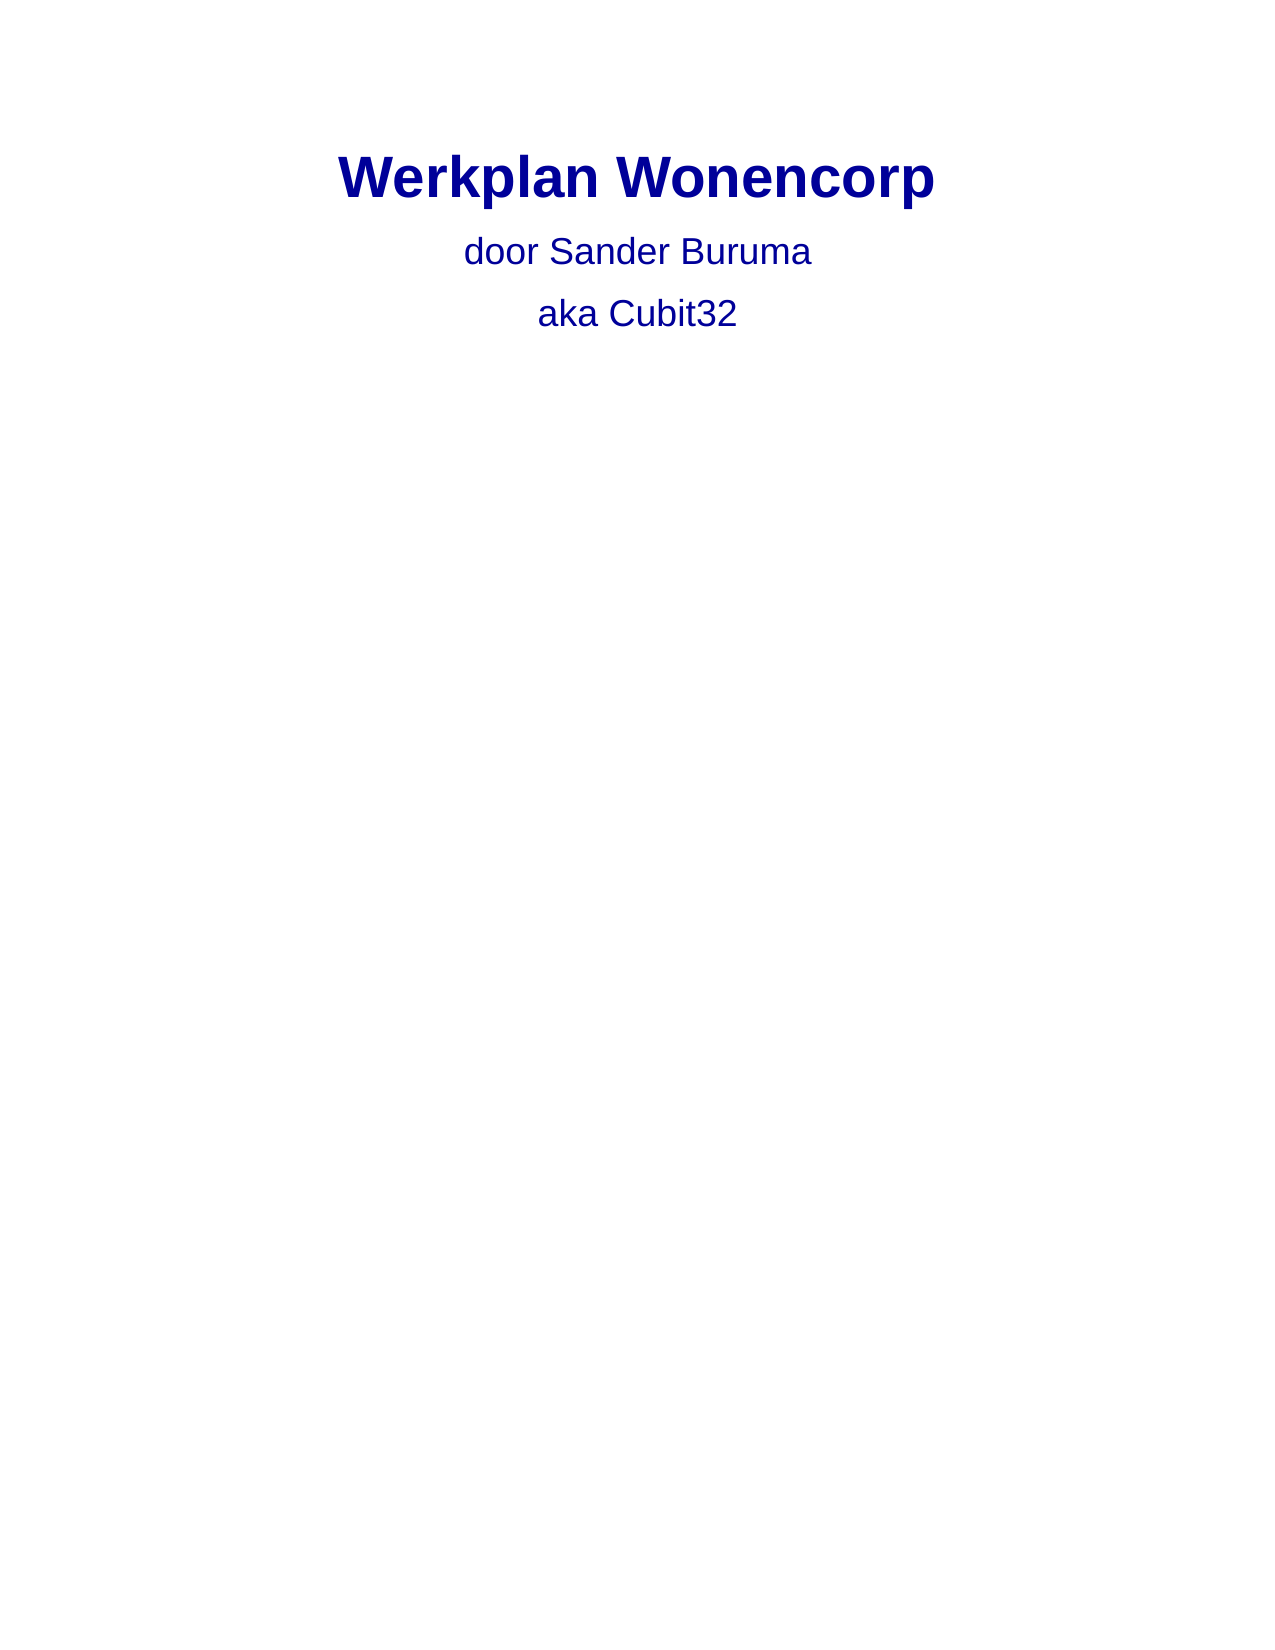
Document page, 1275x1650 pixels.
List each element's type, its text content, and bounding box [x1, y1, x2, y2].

title Werkplan Wonencorp [118, 143, 1157, 210]
subtitle aka Cubit32 [118, 291, 1157, 334]
subtitle door Sander Buruma [118, 229, 1157, 272]
